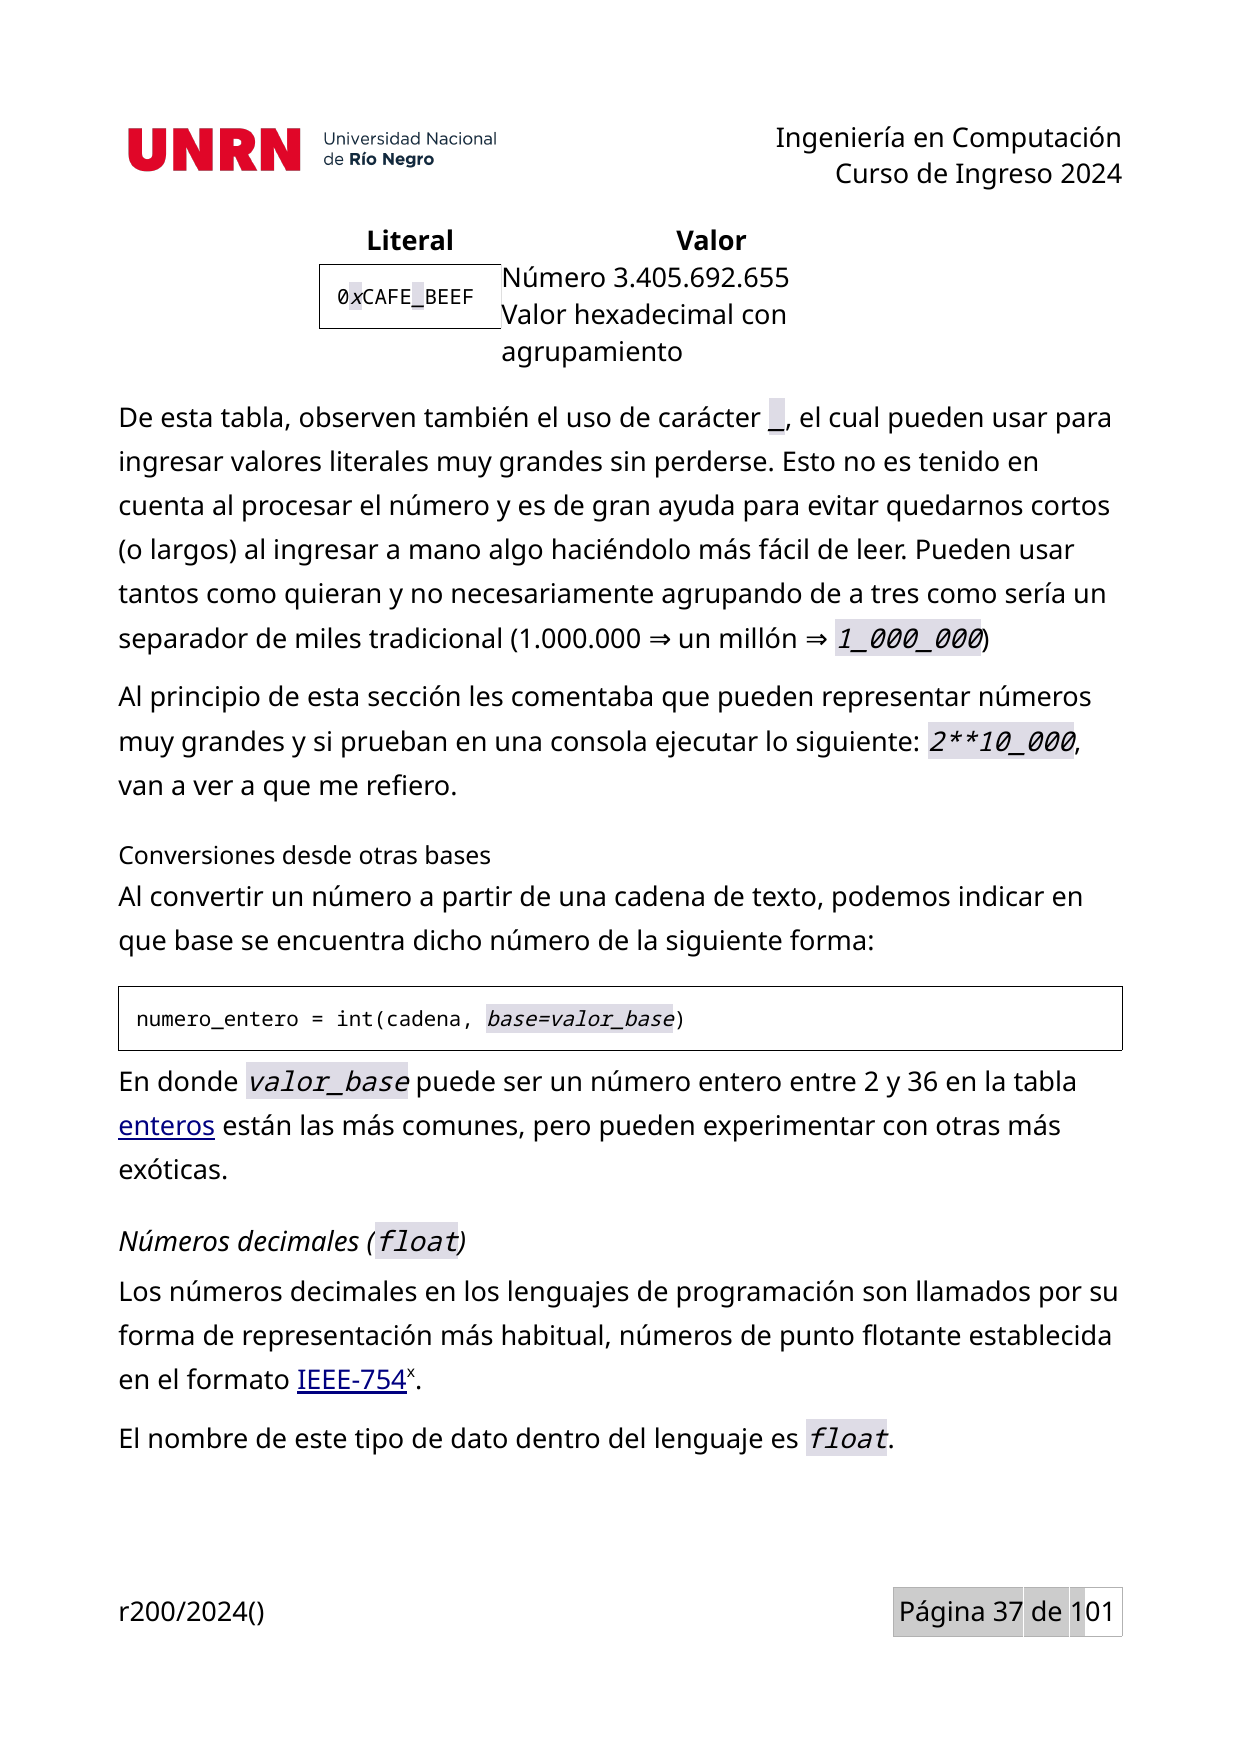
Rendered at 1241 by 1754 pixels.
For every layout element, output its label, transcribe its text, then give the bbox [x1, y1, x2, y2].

text De esta tabla, observen también el uso de carácter _, el cual pueden usar para ingresar valores literales muy grandes sin perderse. Esto no es tenido en cuenta al procesar el número y es de gran ayuda para evitar quedarnos cortos (o largos) al ingresar a mano algo haciéndolo más fácil de leer. Pueden usar tantos como quieran y no necesariamente agrupando de a tres como sería un separador de miles tradicional (1.000.000 ⇒ un millón ⇒ 1_000_000) [118, 398, 1122, 656]
table_cell [319, 329, 501, 369]
table_cell Número 3.405.692.655 Valor hexadecimal con agrupamiento [501, 258, 921, 369]
table_header Valor [501, 221, 921, 258]
text El nombre de este tipo de dato dentro del lenguaje es float. [118, 1419, 806, 1456]
subtitle Conversiones desde otras bases [118, 837, 1122, 871]
table_cell 0xCAFE_BEEF [320, 265, 501, 328]
text Los números decimales en los lenguajes de programación son llamados por su forma de representación más habitual, números de punto flotante establecida en el formato IEEE-754. [118, 1272, 1122, 1397]
subtitle Números decimales (float) [118, 1222, 375, 1259]
text Al convertir un número a partir de una cadena de texto, podemos indicar en que base se encuentra dicho número de la siguiente forma: [118, 877, 1122, 958]
text Al principio de esta sección les comentaba que pueden representar números muy grandes y si prueban en una consola ejecutar lo siguiente: 2**10_000, van a ver a que me refiero. [118, 678, 1122, 803]
table_header Literal [319, 221, 501, 258]
text En donde valor_base puede ser un número entero entre 2 y 36 en la tabla enteros están las más comunes, pero pueden experimentar con otras más exóticas. [118, 1062, 1122, 1187]
subtitle Números decimales (float) [458, 1222, 1122, 1259]
text numero_entero = int(cadena, base=valor_base) [119, 987, 1122, 1050]
table_cell [319, 258, 501, 264]
text El nombre de este tipo de dato dentro del lenguaje es float. [887, 1419, 1122, 1456]
picture [118, 118, 505, 180]
